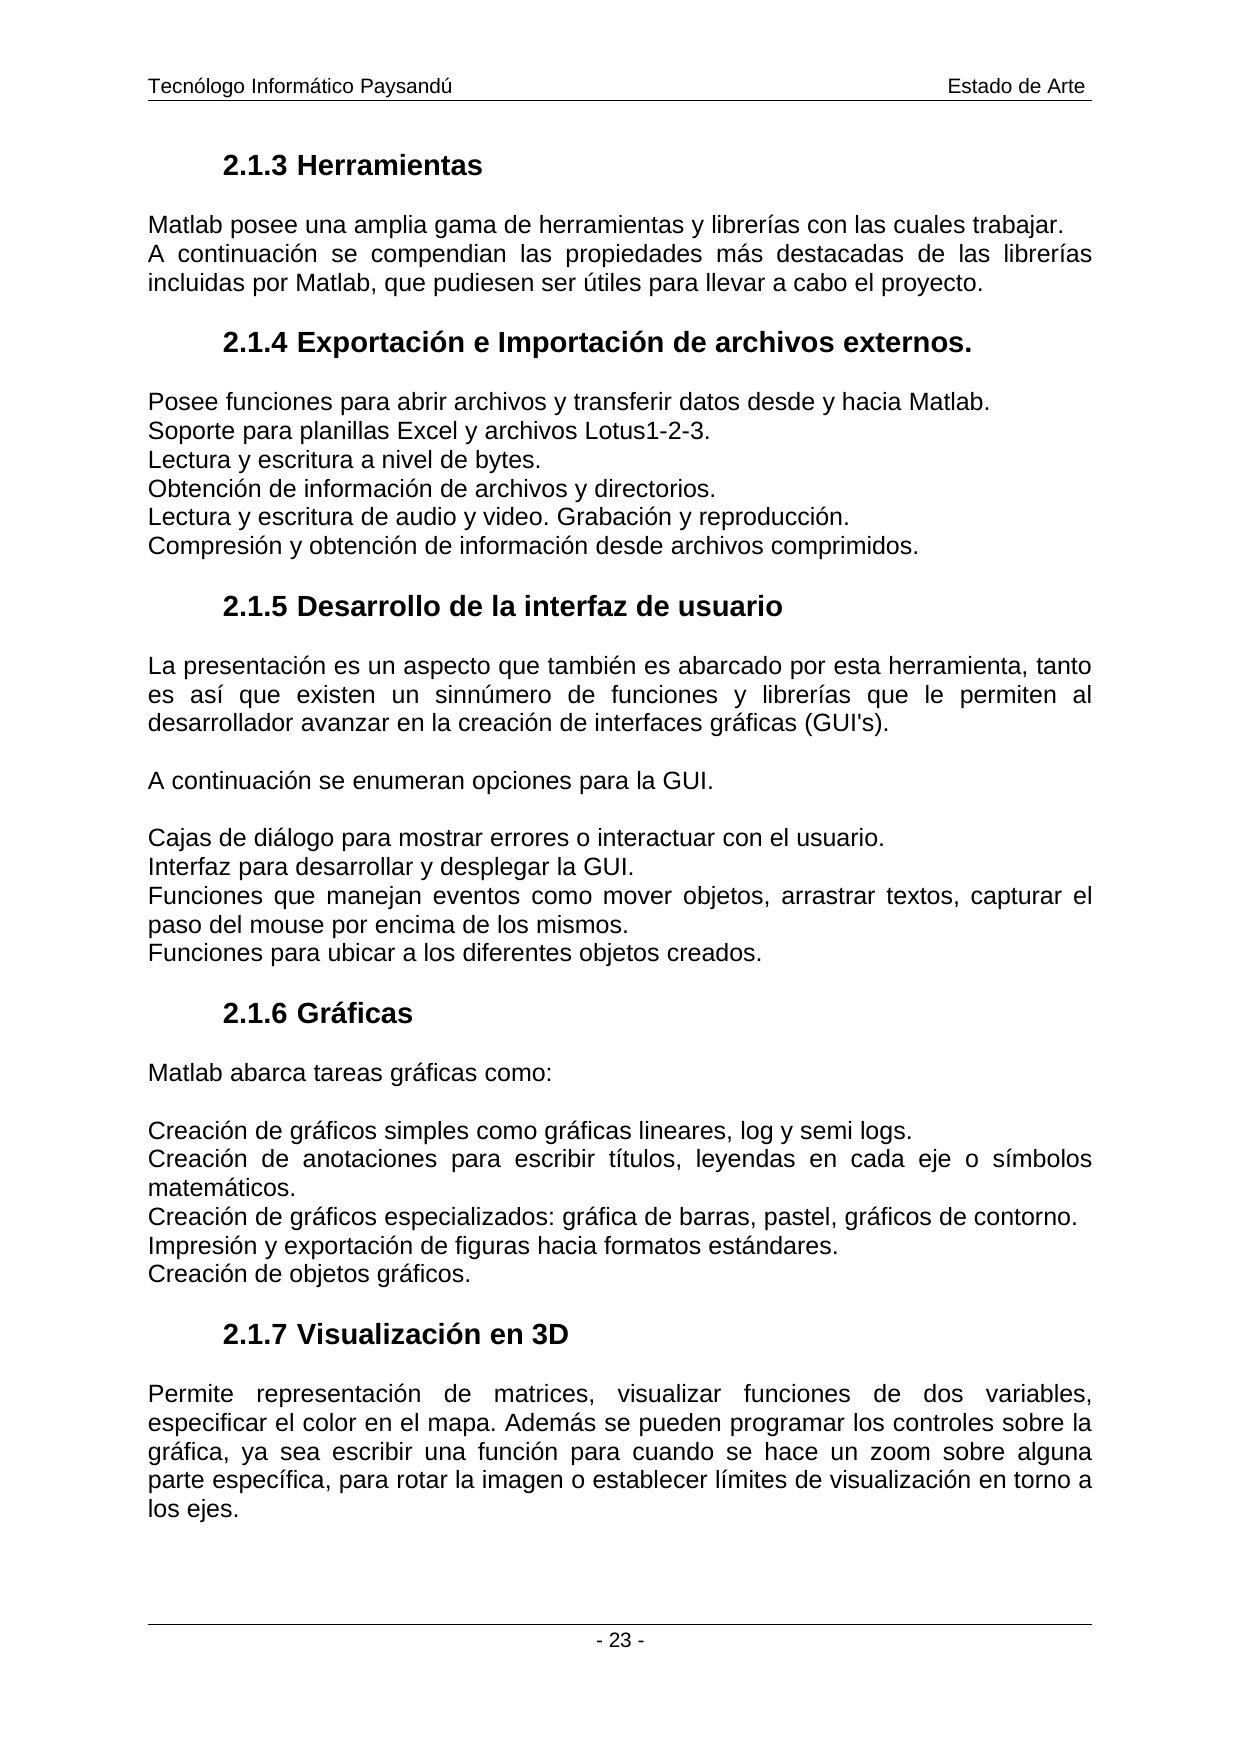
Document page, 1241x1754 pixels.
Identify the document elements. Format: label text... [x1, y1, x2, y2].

text Creación de anotaciones para escribir títulos, leyendas en cada eje o símbolos matemáticos. [148, 1144, 1092, 1202]
text Soporte para planillas Excel y archivos Lotus1-2-3. [148, 416, 1092, 445]
text Creación de gráficos simples como gráficas lineares, log y semi logs. [148, 1116, 1092, 1144]
text A continuación se compendian las propiedades más destacadas de las librerías incluidas por Matlab, que pudiesen ser útiles para llevar a cabo el proyecto. [148, 239, 1092, 296]
text Funciones para ubicar a los diferentes objetos creados. [148, 938, 1092, 967]
text Compresión y obtención de información desde archivos comprimidos. [148, 531, 1092, 560]
text Obtención de información de archivos y directorios. [148, 473, 1092, 502]
text Matlab posee una amplia gama de herramientas y librerías con las cuales trabajar. [148, 210, 1092, 239]
subtitle Desarrollo de la interfaz de usuario [223, 588, 1092, 622]
text La presentación es un aspecto que también es abarcado por esta herramienta, tanto es así que existen un sinnúmero de funciones y librerías que le permiten al desarrollador avanzar en la creación de interfaces gráficas (GUI's). [148, 651, 1092, 737]
text Creación de objetos gráficos. [148, 1259, 1092, 1288]
subtitle Visualización en 3D [223, 1317, 1092, 1350]
text Funciones que manejan eventos como mover objetos, arrastrar textos, capturar el paso del mouse por encima de los mismos. [148, 881, 1092, 938]
text Permite representación de matrices, visualizar funciones de dos variables, especificar el color en el mapa. Además se pueden programar los controles sobre la gráfica, ya sea escribir una función para cuando se hace un zoom sobre alguna parte específica, para rotar la imagen o establecer límites de visualización en torno a los ejes. [148, 1379, 1092, 1523]
text Impresión y exportación de figuras hacia formatos estándares. [148, 1231, 1092, 1259]
subtitle Exportación e Importación de archivos externos. [223, 325, 1092, 358]
subtitle Herramientas [223, 148, 1092, 181]
subtitle Gráficas [223, 996, 1092, 1029]
text Interfaz para desarrollar y desplegar la GUI. [148, 852, 1092, 881]
text Lectura y escritura de audio y video. Grabación y reproducción. [148, 502, 1092, 531]
text Lectura y escritura a nivel de bytes. [148, 445, 1092, 473]
text Posee funciones para abrir archivos y transferir datos desde y hacia Matlab. [148, 387, 1092, 416]
text A continuación se enumeran opciones para la GUI. [148, 766, 1092, 794]
text Creación de gráficos especializados: gráfica de barras, pastel, gráficos de contorno. [148, 1202, 1092, 1231]
text Matlab abarca tareas gráficas como: [148, 1058, 1092, 1087]
text Cajas de diálogo para mostrar errores o interactuar con el usuario. [148, 823, 1092, 852]
